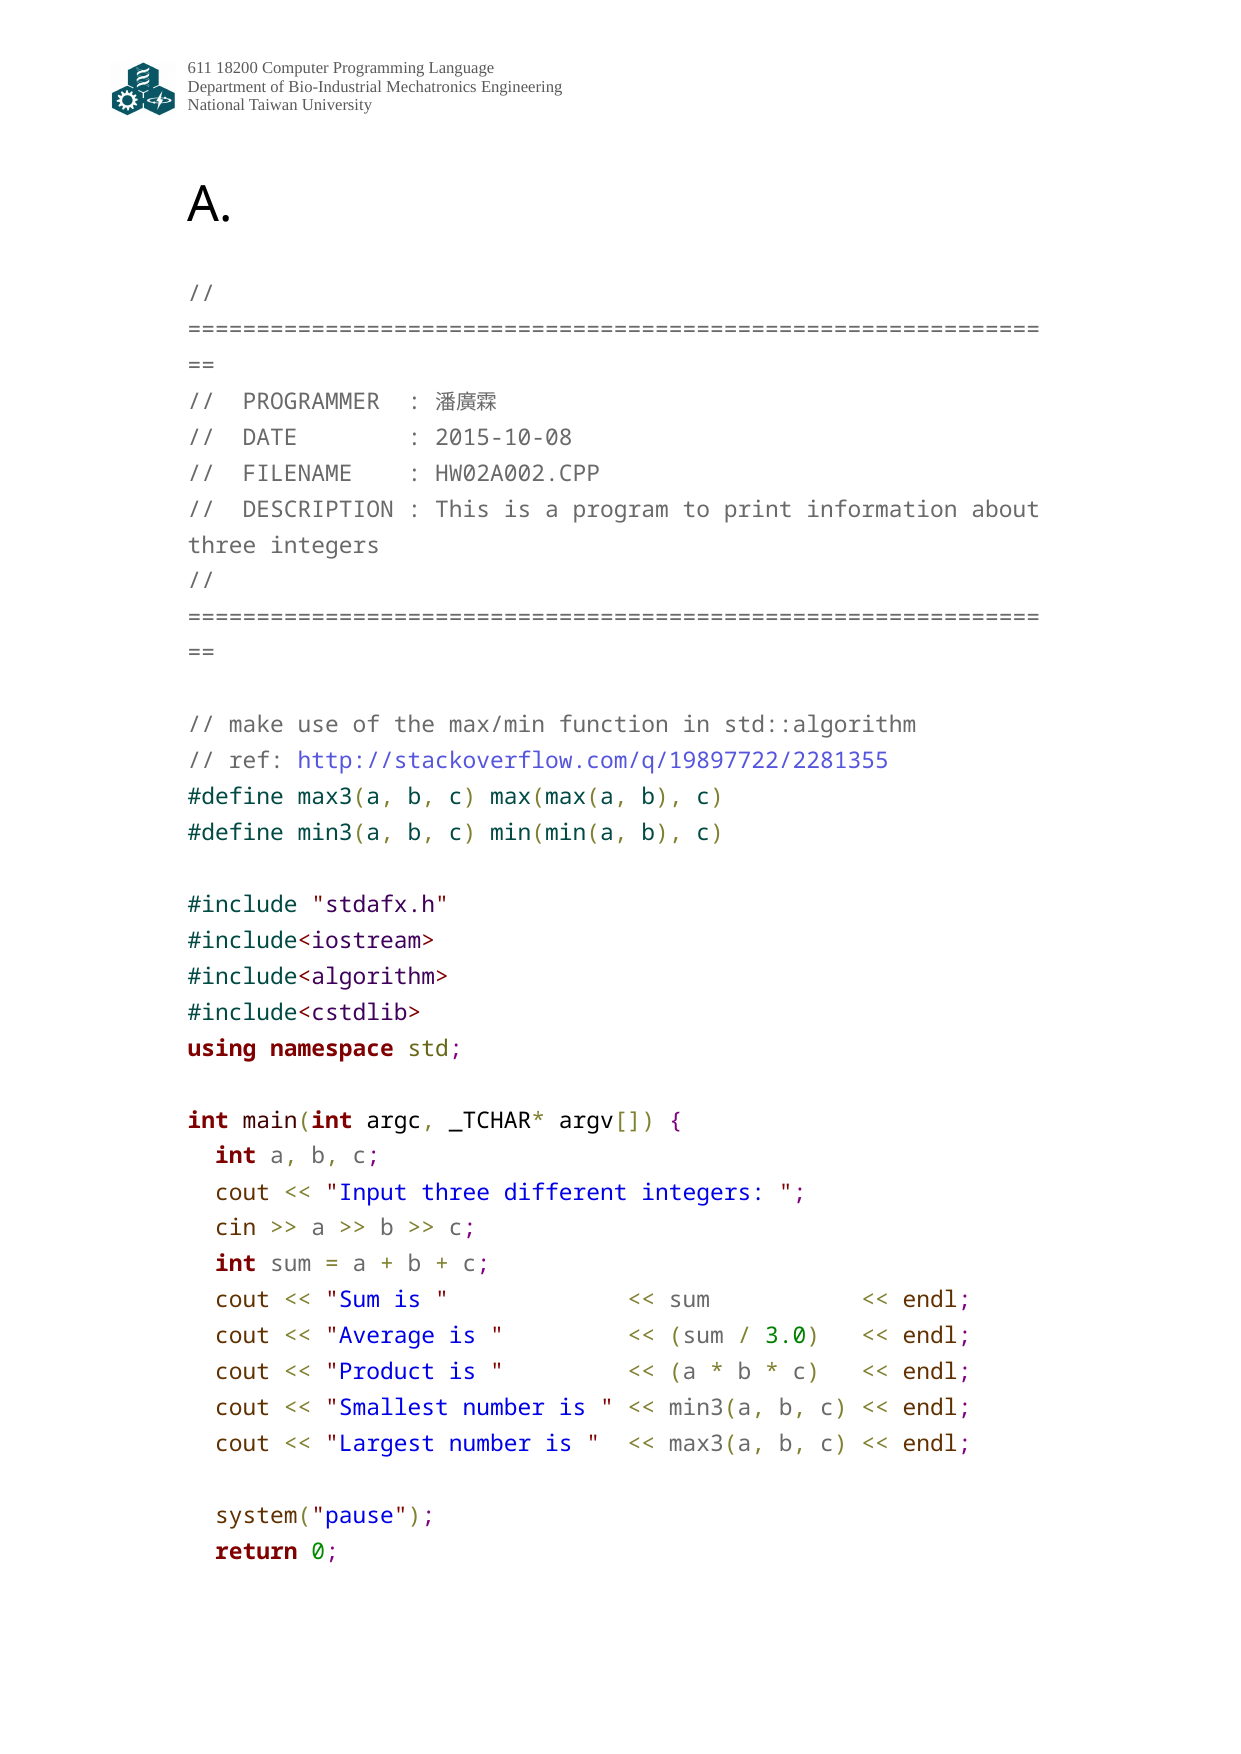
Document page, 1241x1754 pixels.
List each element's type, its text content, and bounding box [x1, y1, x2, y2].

text cout << "Smallest number is " << min3(a, b, c) << endl; [187, 1391, 1053, 1422]
text A. [187, 164, 1053, 239]
text // make use of the max/min function in std::algorithm // ref: http://stackoverflow.com/q/19897722/2281355 [187, 672, 1053, 775]
text int main(int argc, _TCHAR* argv[]) { [187, 1103, 1053, 1135]
text #include "stdafx.h" [187, 888, 1053, 919]
text int sum = a + b + c; [187, 1247, 1053, 1278]
text #define max3(a, b, c) max(max(a, b), c) [187, 780, 1053, 811]
text // DATE : 2015-10-08 [187, 421, 1053, 452]
text system("pause"); [187, 1499, 1053, 1530]
text using namespace std; [187, 1032, 1053, 1063]
text #define min3(a, b, c) min(min(a, b), c) [187, 816, 1053, 847]
text // DESCRIPTION : This is a program to print information about three integers [187, 493, 1053, 560]
text cout << "Largest number is " << max3(a, b, c) << endl; [187, 1427, 1053, 1458]
text //================================================================ [187, 277, 1053, 380]
text //================================================================ [187, 564, 1053, 668]
text cout << "Product is " << (a * b * c) << endl; [187, 1355, 1053, 1386]
text cout << "Average is " << (sum / 3.0) << endl; [187, 1319, 1053, 1350]
text return 0; [187, 1535, 1053, 1566]
text #include<iostream> [187, 924, 1053, 955]
text // FILENAME : HW02A002.CPP [187, 457, 1053, 488]
text cout << "Sum is " << sum << endl; [187, 1283, 1053, 1314]
text cout << "Input three different integers: "; [187, 1175, 1053, 1207]
text // PROGRAMMER : 潘廣霖 [187, 385, 1053, 416]
text int a, b, c; [187, 1139, 1053, 1171]
text cin >> a >> b >> c; [187, 1211, 1053, 1243]
text #include<cstdlib> [187, 996, 1053, 1027]
text #include<algorithm> [187, 960, 1053, 991]
